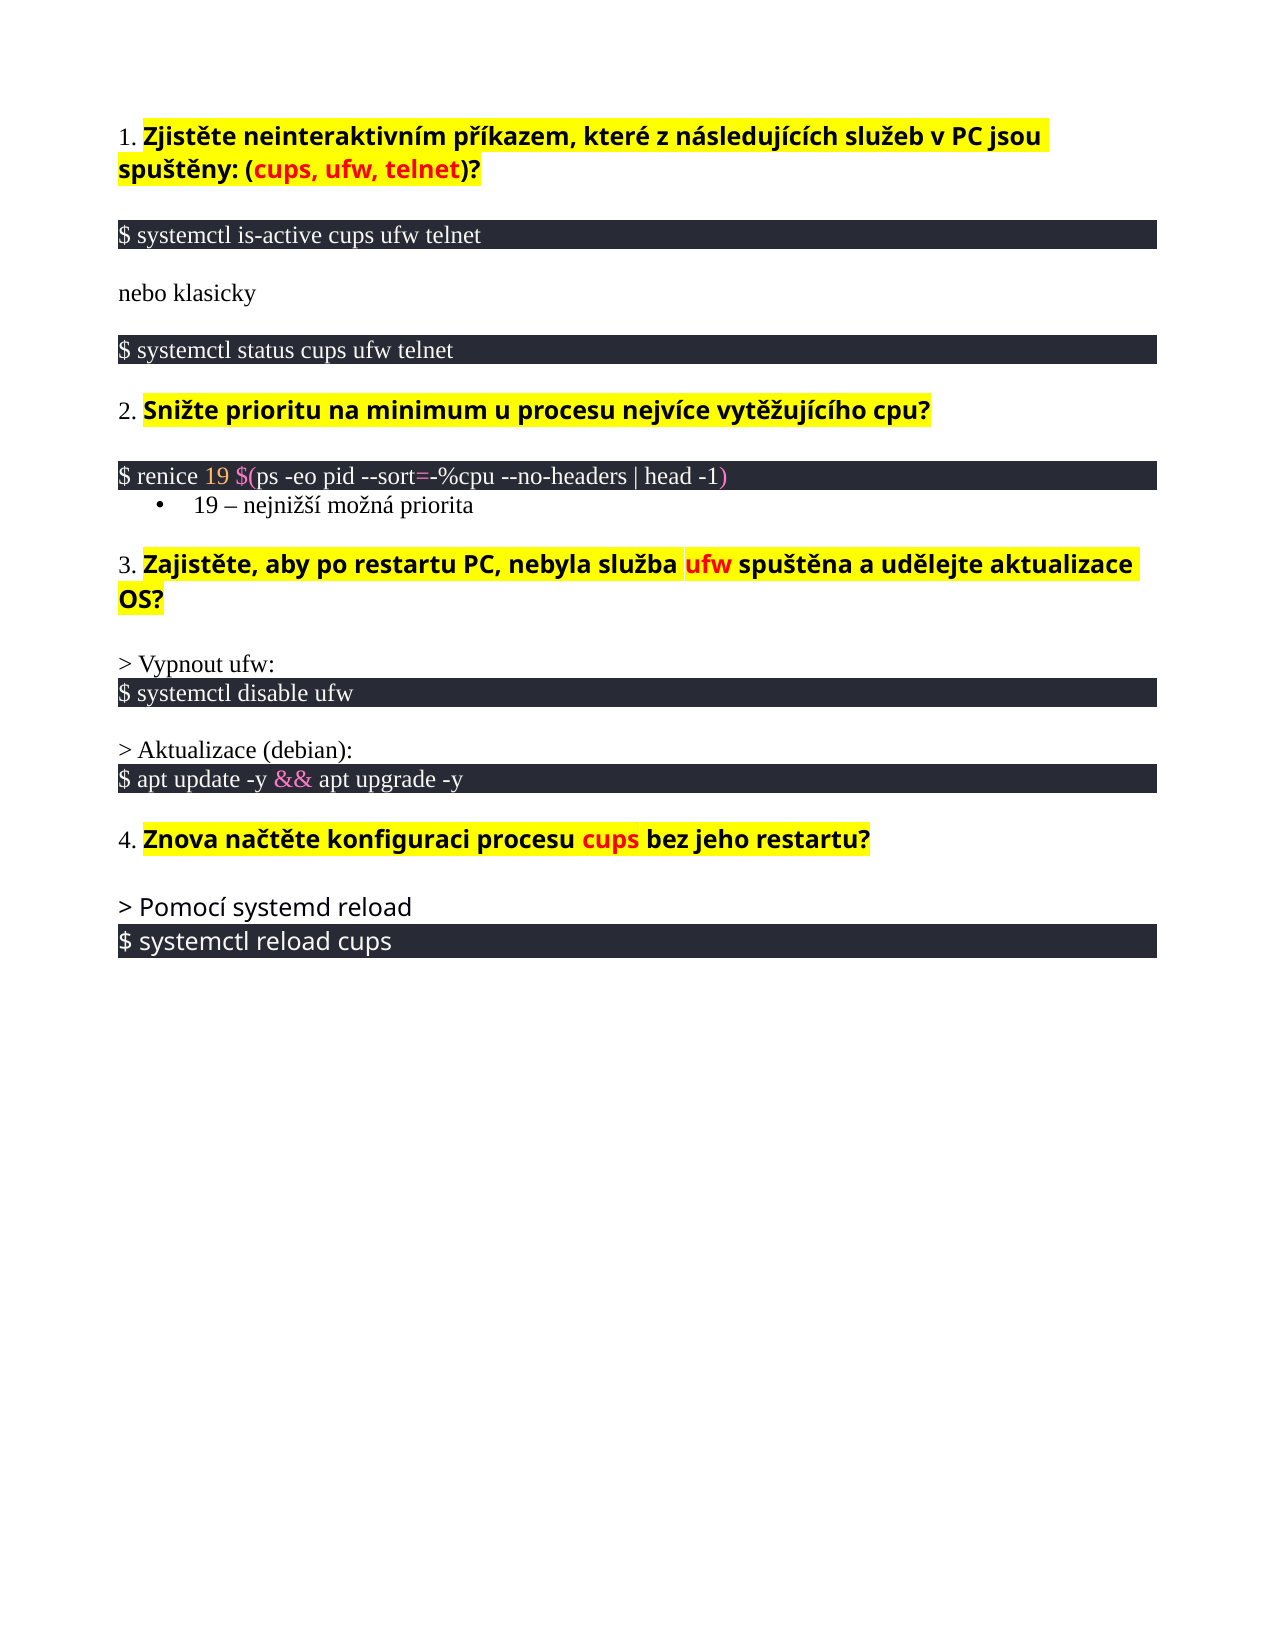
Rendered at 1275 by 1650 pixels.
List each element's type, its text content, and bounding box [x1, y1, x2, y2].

text > Aktualizace (debian): [118, 736, 1157, 764]
text > Vypnout ufw: [118, 649, 1157, 678]
text $ systemctl is-active cups ufw telnet [118, 220, 1157, 249]
text 2. Snižte prioritu na minimum u procesu nejvíce vytěžujícího cpu? [118, 393, 1157, 427]
text 1. Zjistěte neinteraktivním příkazem, které z následujících služeb v PC jsou spuštěny: (cups, ufw, telnet)? [118, 118, 1157, 186]
list 19 – nejnižší možná priorita [156, 490, 1157, 518]
text 4. Znova načtěte konfiguraci procesu cups bez jeho restartu? [118, 822, 1157, 856]
text nebo klasicky [118, 278, 1157, 307]
text $ systemctl disable ufw [118, 678, 1157, 707]
text $ systemctl status cups ufw telnet [118, 335, 1157, 364]
text $ systemctl reload cups [118, 924, 1157, 958]
text > Pomocí systemd reload [118, 890, 1157, 924]
text $ renice 19 $(ps -eo pid --sort=-%cpu --no-headers | head -1) [118, 461, 1157, 490]
text $ apt update -y && apt upgrade -y [118, 764, 1157, 793]
text 3. Zajistěte, aby po restartu PC, nebyla služba ufw spuštěna a udělejte aktualizace OS? [118, 547, 1157, 615]
